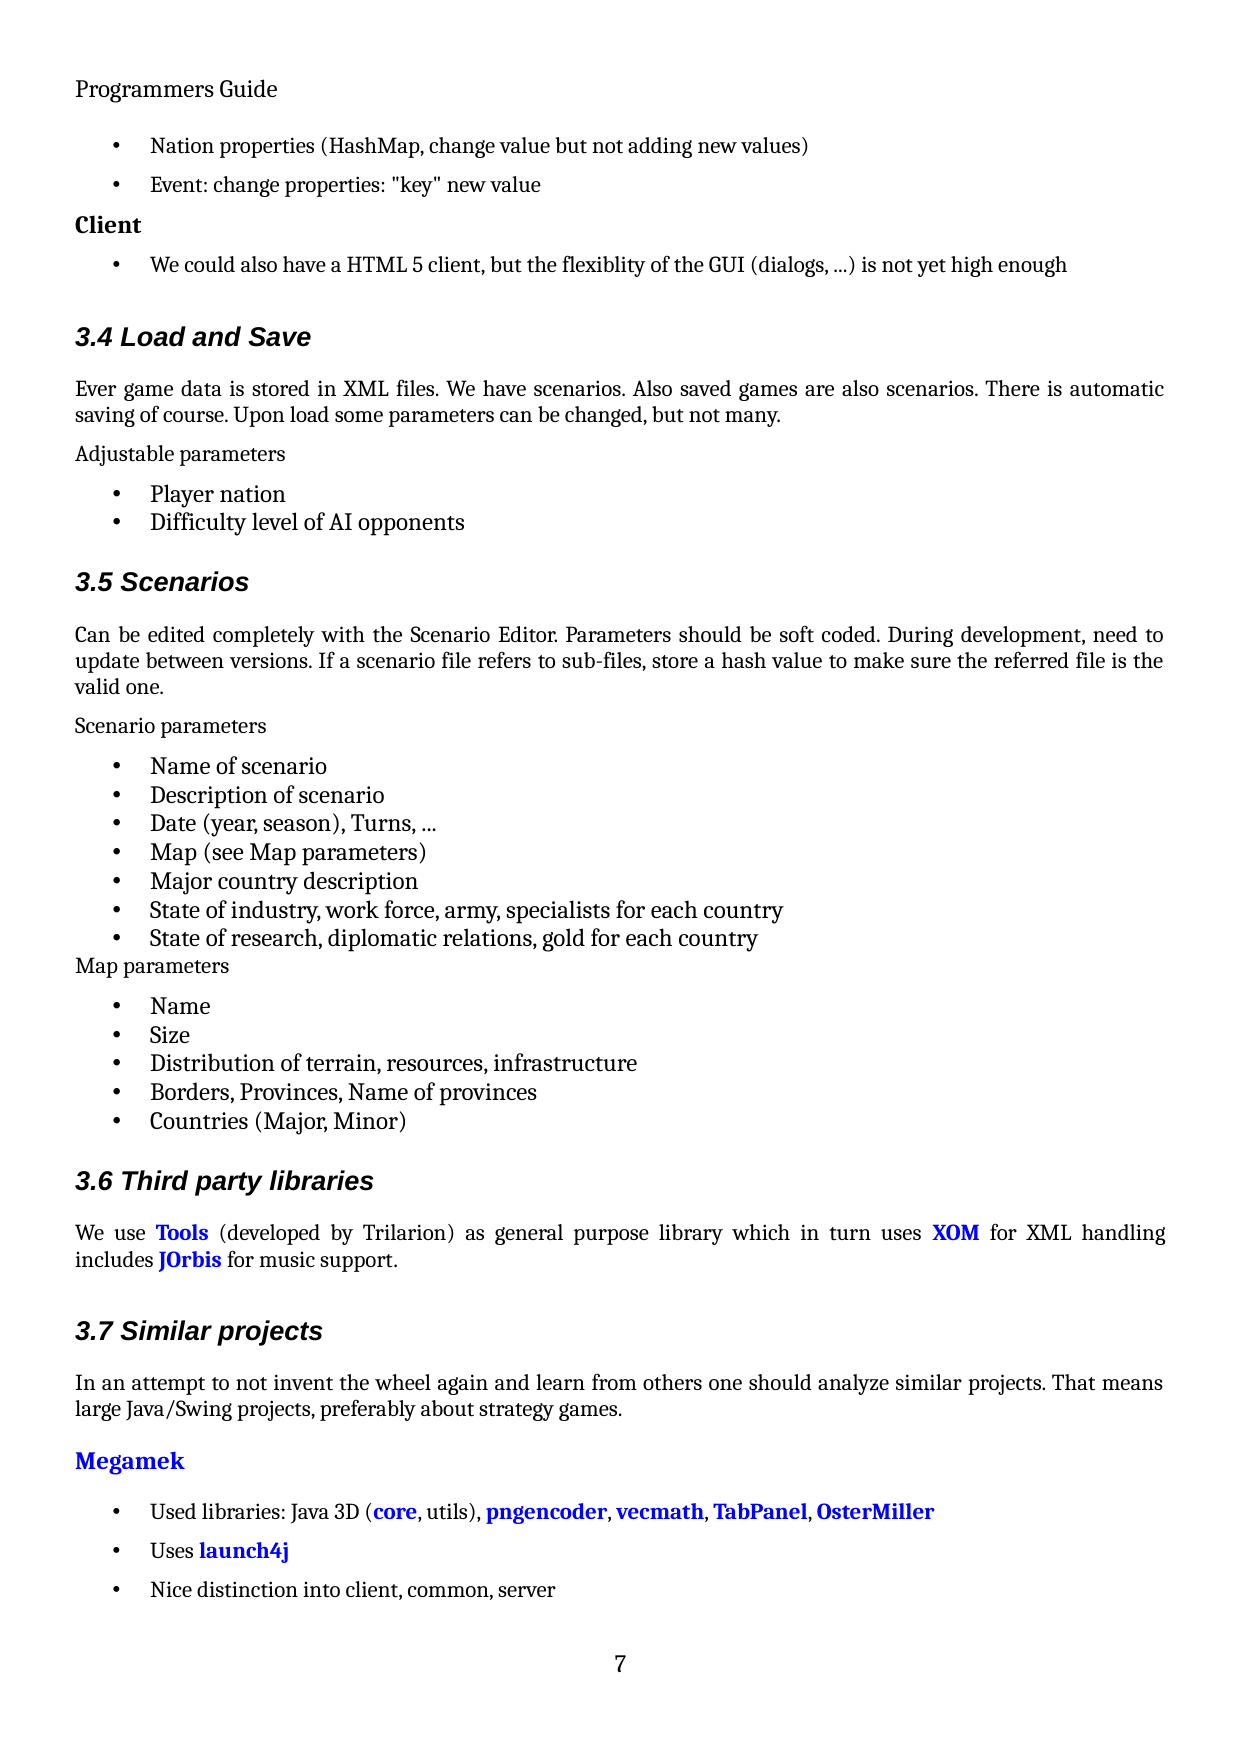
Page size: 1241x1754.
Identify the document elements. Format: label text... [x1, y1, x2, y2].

list Uses launch4j [112, 1538, 1166, 1564]
subtitle Load and Save [75, 321, 1166, 352]
text Client [75, 211, 1166, 240]
list Player nation [112, 479, 1166, 508]
text Map parameters [75, 953, 1166, 979]
subtitle Third party libraries [75, 1165, 1166, 1196]
text Can be edited completely with the Scenario Editor. Parameters should be soft coded. During development, need to update between versions. If a scenario file refers to sub-files, store a hash value to make sure the referred file is the valid one. [75, 621, 1166, 700]
list Distribution of terrain, resources, infrastructure [112, 1049, 1166, 1078]
list Countries (Major, Minor) [112, 1107, 1166, 1136]
list Description of scenario [112, 781, 1166, 809]
text Ever game data is stored in XML files. We have scenarios. Also saved games are also scenarios. There is automatic saving of course. Upon load some parameters can be changed, but not many. [75, 375, 1166, 428]
list Name of scenario [112, 752, 1166, 781]
text Adjustable parameters [75, 441, 1166, 467]
list Major country description [112, 867, 1166, 896]
list Difficulty level of AI opponents [112, 508, 1166, 537]
list Size [112, 1021, 1166, 1049]
list Map (see Map parameters) [112, 838, 1166, 867]
list Event: change properties: "key" new value [112, 172, 1166, 198]
list Borders, Provinces, Name of provinces [112, 1078, 1166, 1107]
text Scenario parameters [75, 713, 1166, 739]
list Nice distinction into client, common, server [112, 1577, 1166, 1603]
text In an attempt to not invent the wheel again and learn from others one should analyze similar projects. That means large Java/Swing projects, preferably about strategy games. [75, 1369, 1166, 1422]
list Used libraries: Java 3D (core, utils), pngencoder, vecmath, TabPanel, OsterMiller [112, 1499, 1166, 1525]
text We use Tools (developed by Trilarion) as general purpose library which in turn uses XOM for XML handling includes JOrbis for music support. [75, 1220, 1166, 1273]
subtitle Scenarios [75, 566, 1166, 598]
list Date (year, season), Turns, ... [112, 809, 1166, 838]
subtitle Similar projects [75, 1315, 1166, 1346]
list State of industry, work force, army, specialists for each country [112, 896, 1166, 924]
list We could also have a HTML 5 client, but the flexiblity of the GUI (dialogs, ...) is not yet high enough [112, 252, 1166, 278]
list Nation properties (HashMap, change value but not adding new values) [112, 133, 1166, 159]
list Name [112, 992, 1166, 1021]
text Megamek [75, 1447, 1166, 1475]
list State of research, diplomatic relations, gold for each country [112, 924, 1166, 953]
